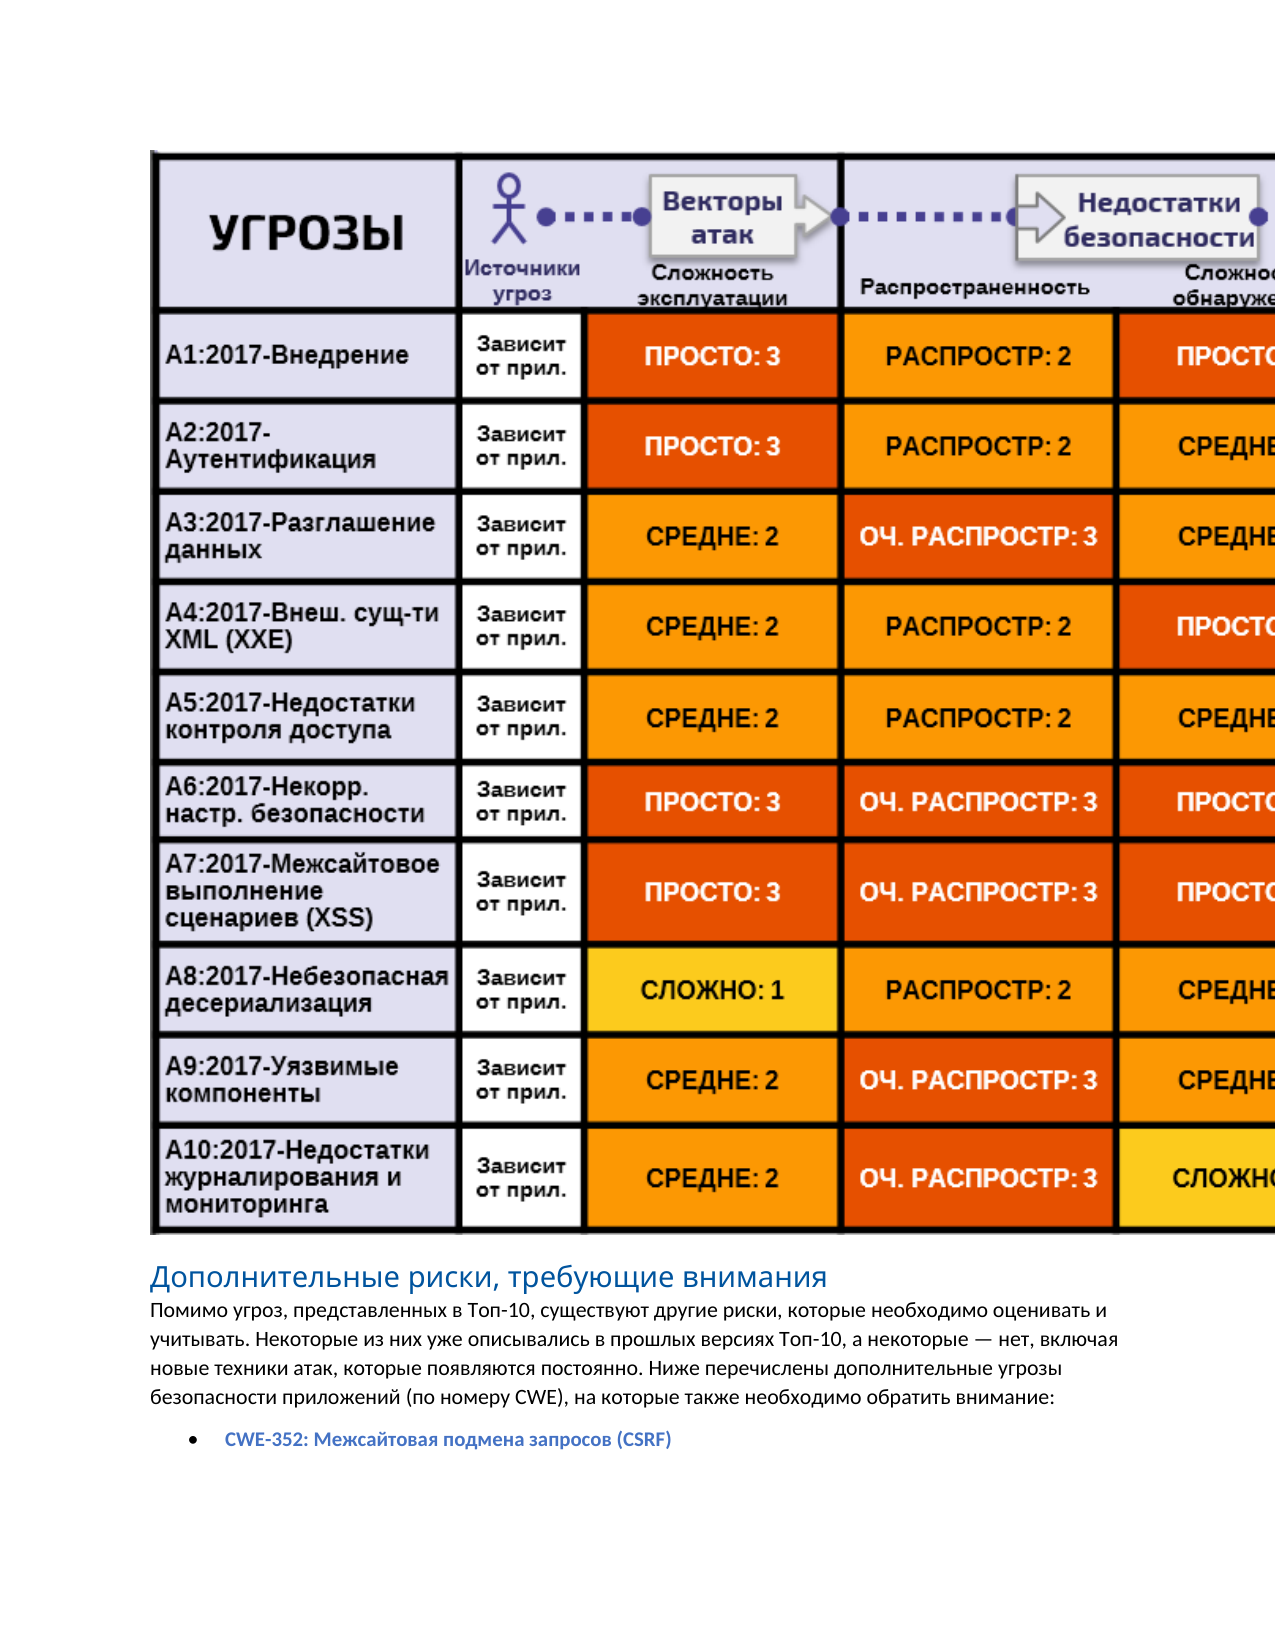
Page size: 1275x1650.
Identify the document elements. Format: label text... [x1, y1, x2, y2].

subtitle Дополнительные риски, требующие внимания [150, 1256, 1125, 1296]
list CWE-352: Межсайтовая подмена запросов (CSRF) [187, 1425, 1125, 1452]
picture [150, 150, 1275, 1235]
text Помимо угроз, представленных в Топ-10, существуют другие риски, которые необходимо оценивать и учитывать. Некоторые из них уже описывались в прошлых версиях Топ-10, а некоторые — нет, включая новые техники атак, которые появляются постоянно. Ниже перечислены дополнительные угрозы безопасности приложений (по номеру CWE), на которые также необходимо обратить внимание: [150, 1296, 1125, 1410]
